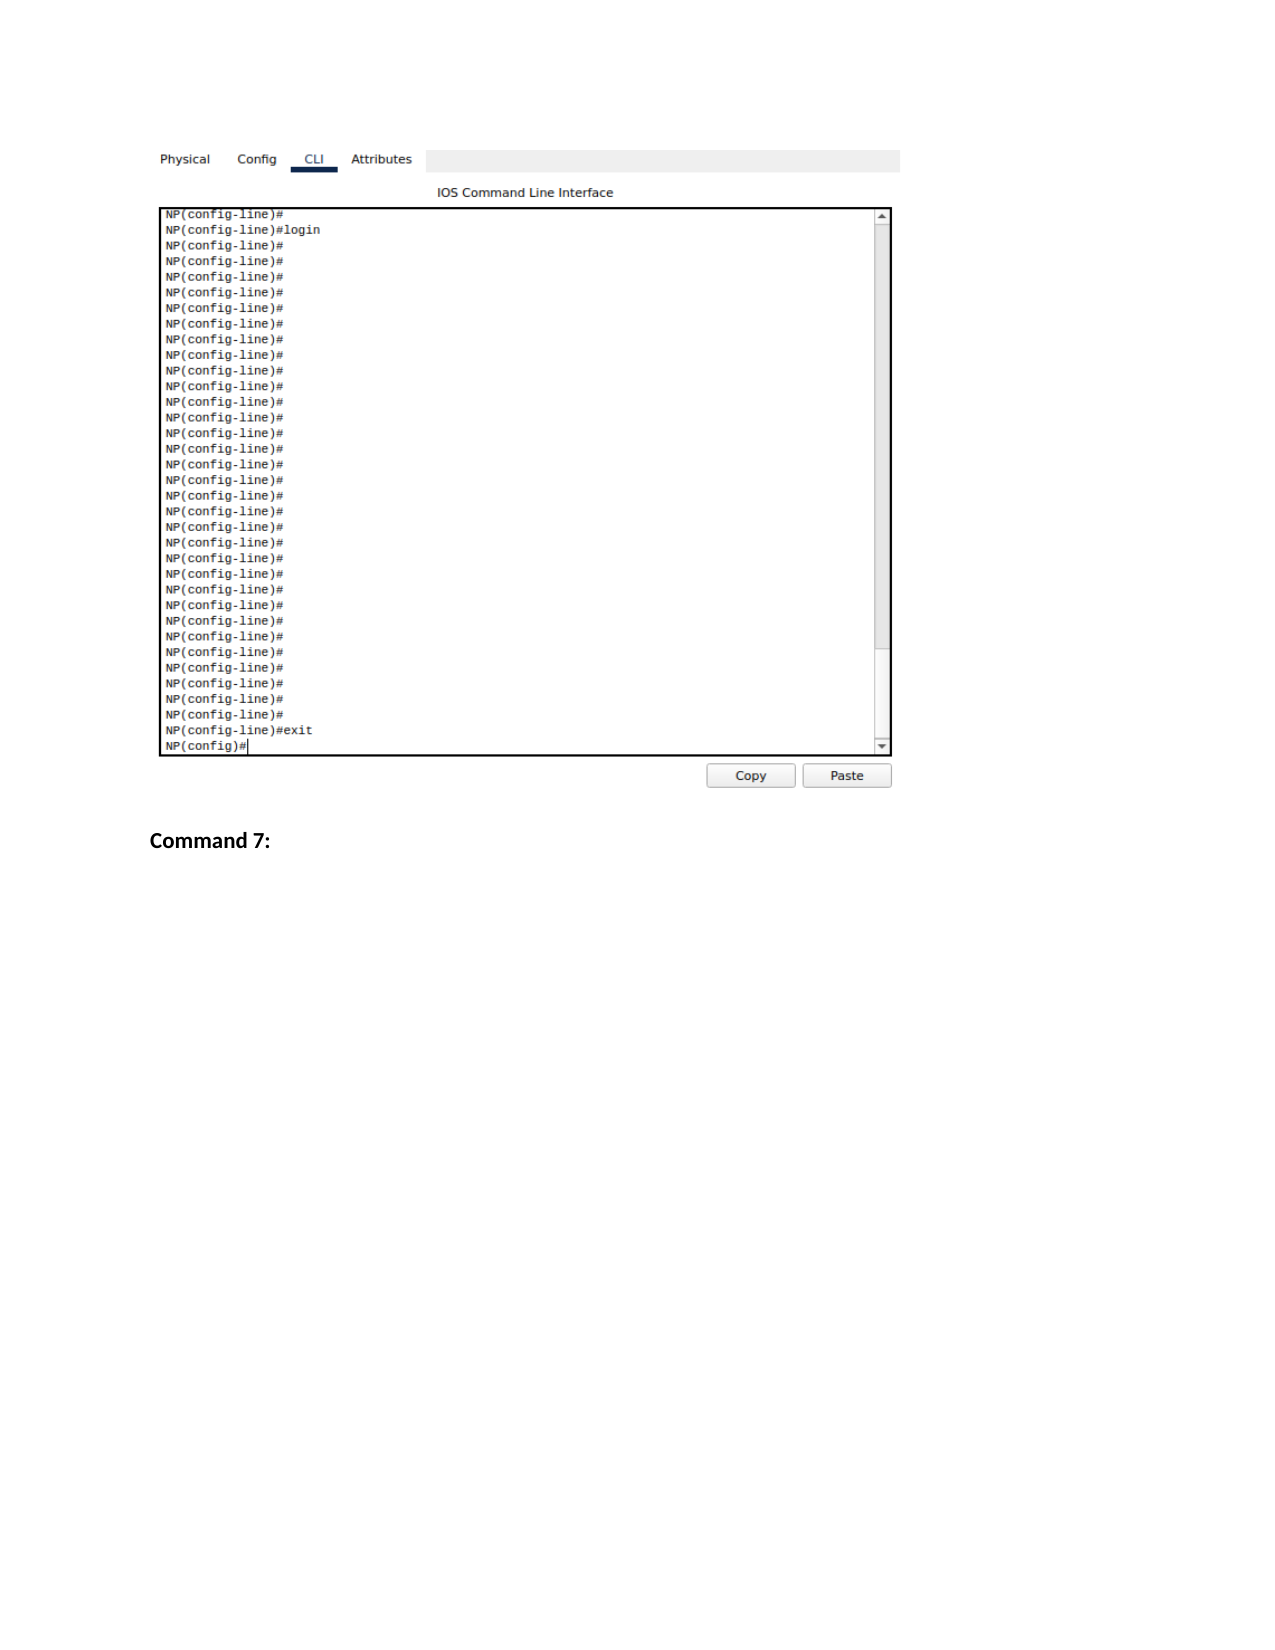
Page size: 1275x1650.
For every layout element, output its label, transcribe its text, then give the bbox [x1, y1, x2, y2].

text Command 7: [150, 826, 1125, 854]
picture [150, 150, 901, 808]
